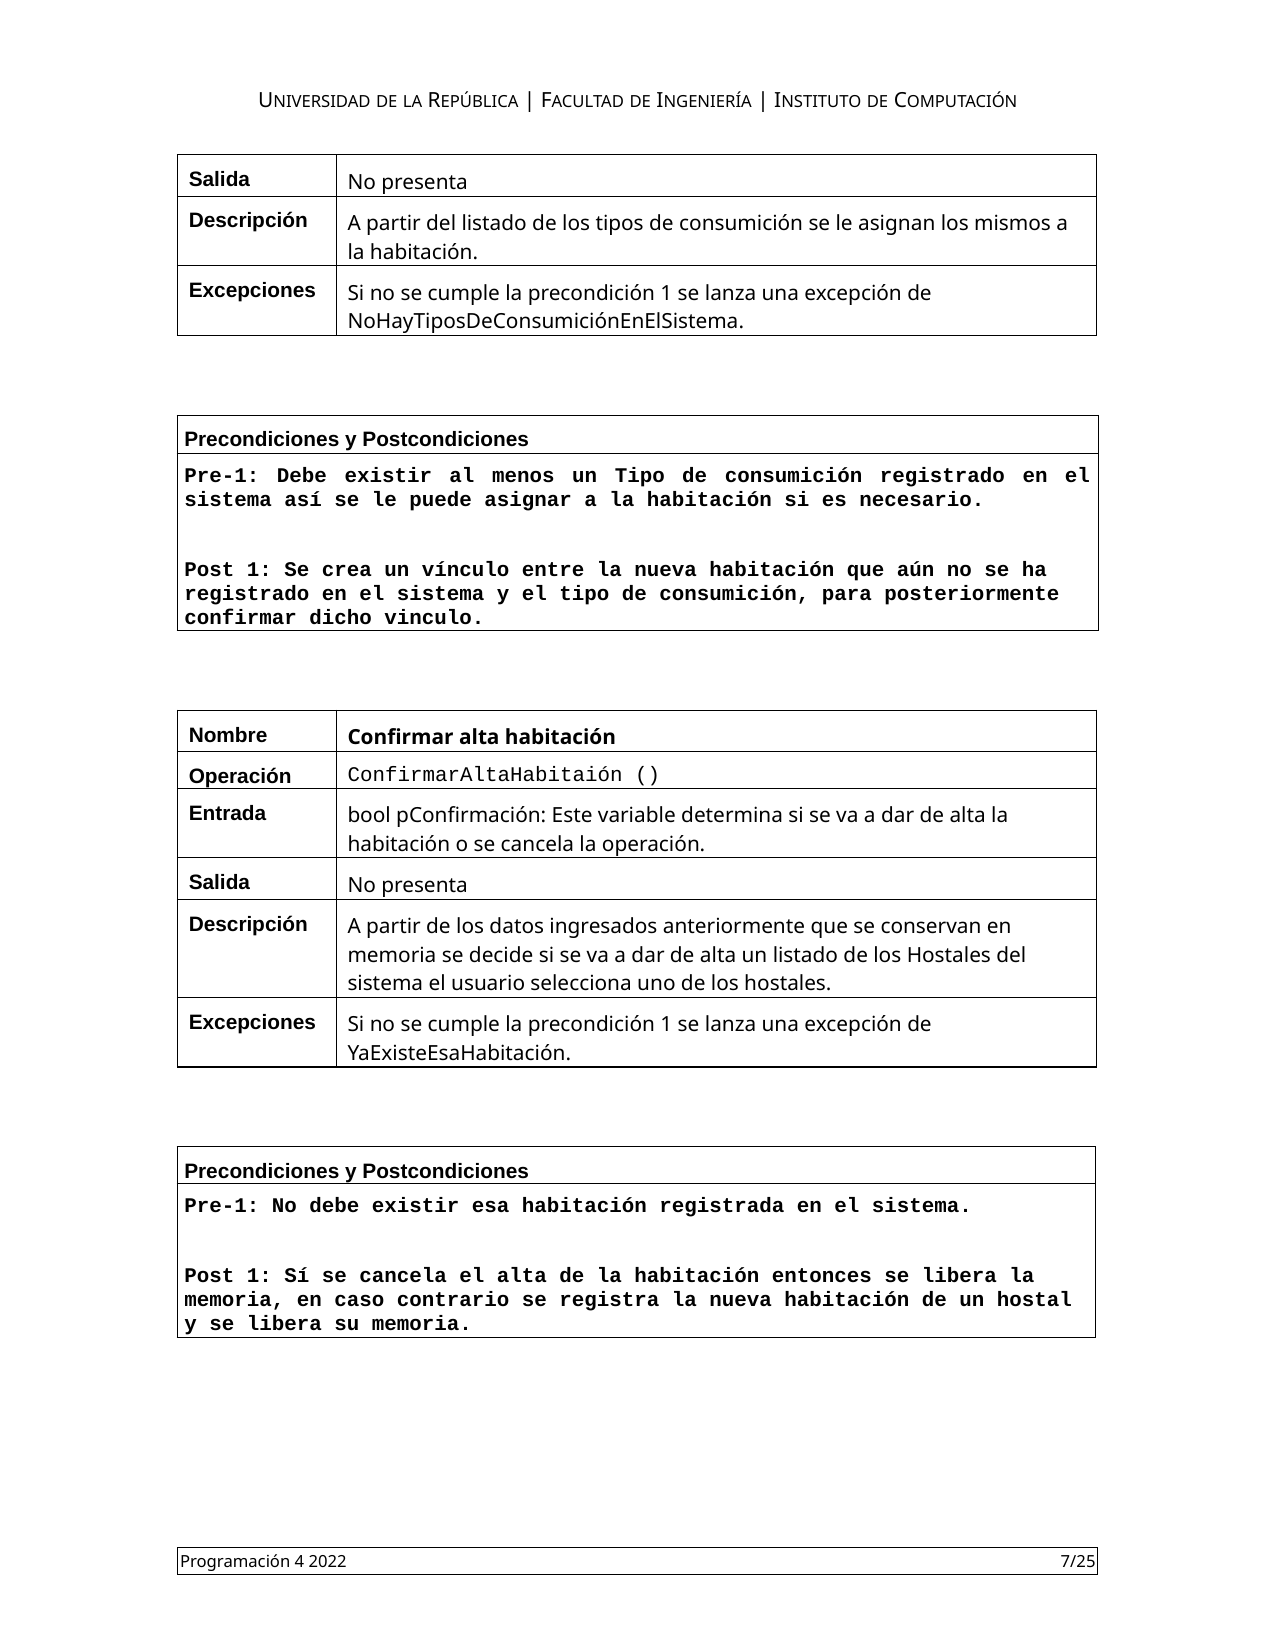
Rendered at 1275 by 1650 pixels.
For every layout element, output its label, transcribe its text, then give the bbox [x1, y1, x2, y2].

table_cell bool pConfirmación: Este variable determina si se va a dar de alta la habitación o se cancela la operación. [337, 789, 1096, 857]
table_cell Si no se cumple la precondición 1 se lanza una excepción de YaExisteEsaHabitación. [337, 998, 1096, 1066]
table_cell Operación [178, 752, 336, 788]
table_cell Pre-1: No debe existir esa habitación registrada en el sistema. Post 1: Sí se cancela el alta de la habitación entonces se libera la memoria, en caso contrario se registra la nueva habitación de un hostal y se libera su memoria. [178, 1184, 1095, 1336]
table_header Precondiciones y Postcondiciones [178, 1147, 1095, 1182]
table_cell Excepciones [178, 266, 336, 335]
table_cell A partir del listado de los tipos de consumición se le asignan los mismos a la habitación. [337, 197, 1096, 265]
table_cell Salida [178, 155, 336, 196]
table_cell No presenta [337, 858, 1096, 898]
table_cell No presenta [337, 155, 1096, 196]
table_cell ConfirmarAltaHabitaión () [337, 752, 1096, 788]
table_cell Entrada [178, 789, 336, 857]
table_cell Descripción [178, 900, 336, 997]
table_header Confirmar alta habitación [337, 711, 1096, 751]
table_header Nombre [178, 711, 336, 751]
table_cell Pre-1: Debe existir al menos un Tipo de consumición registrado en el sistema así se le puede asignar a la habitación si es necesario. Post 1: Se crea un vínculo entre la nueva habitación que aún no se ha registrado en el sistema y el tipo de consumición, para posteriormente confirmar dicho vinculo. [178, 454, 1098, 630]
table_cell Excepciones [178, 998, 336, 1066]
table_cell Si no se cumple la precondición 1 se lanza una excepción de NoHayTiposDeConsumiciónEnElSistema. [337, 266, 1096, 335]
table_header Precondiciones y Postcondiciones [178, 416, 1098, 453]
table_cell A partir de los datos ingresados anteriormente que se conservan en memoria se decide si se va a dar de alta un listado de los Hostales del sistema el usuario selecciona uno de los hostales. [337, 900, 1096, 997]
table_cell Descripción [178, 197, 336, 265]
table_cell Salida [178, 858, 336, 898]
